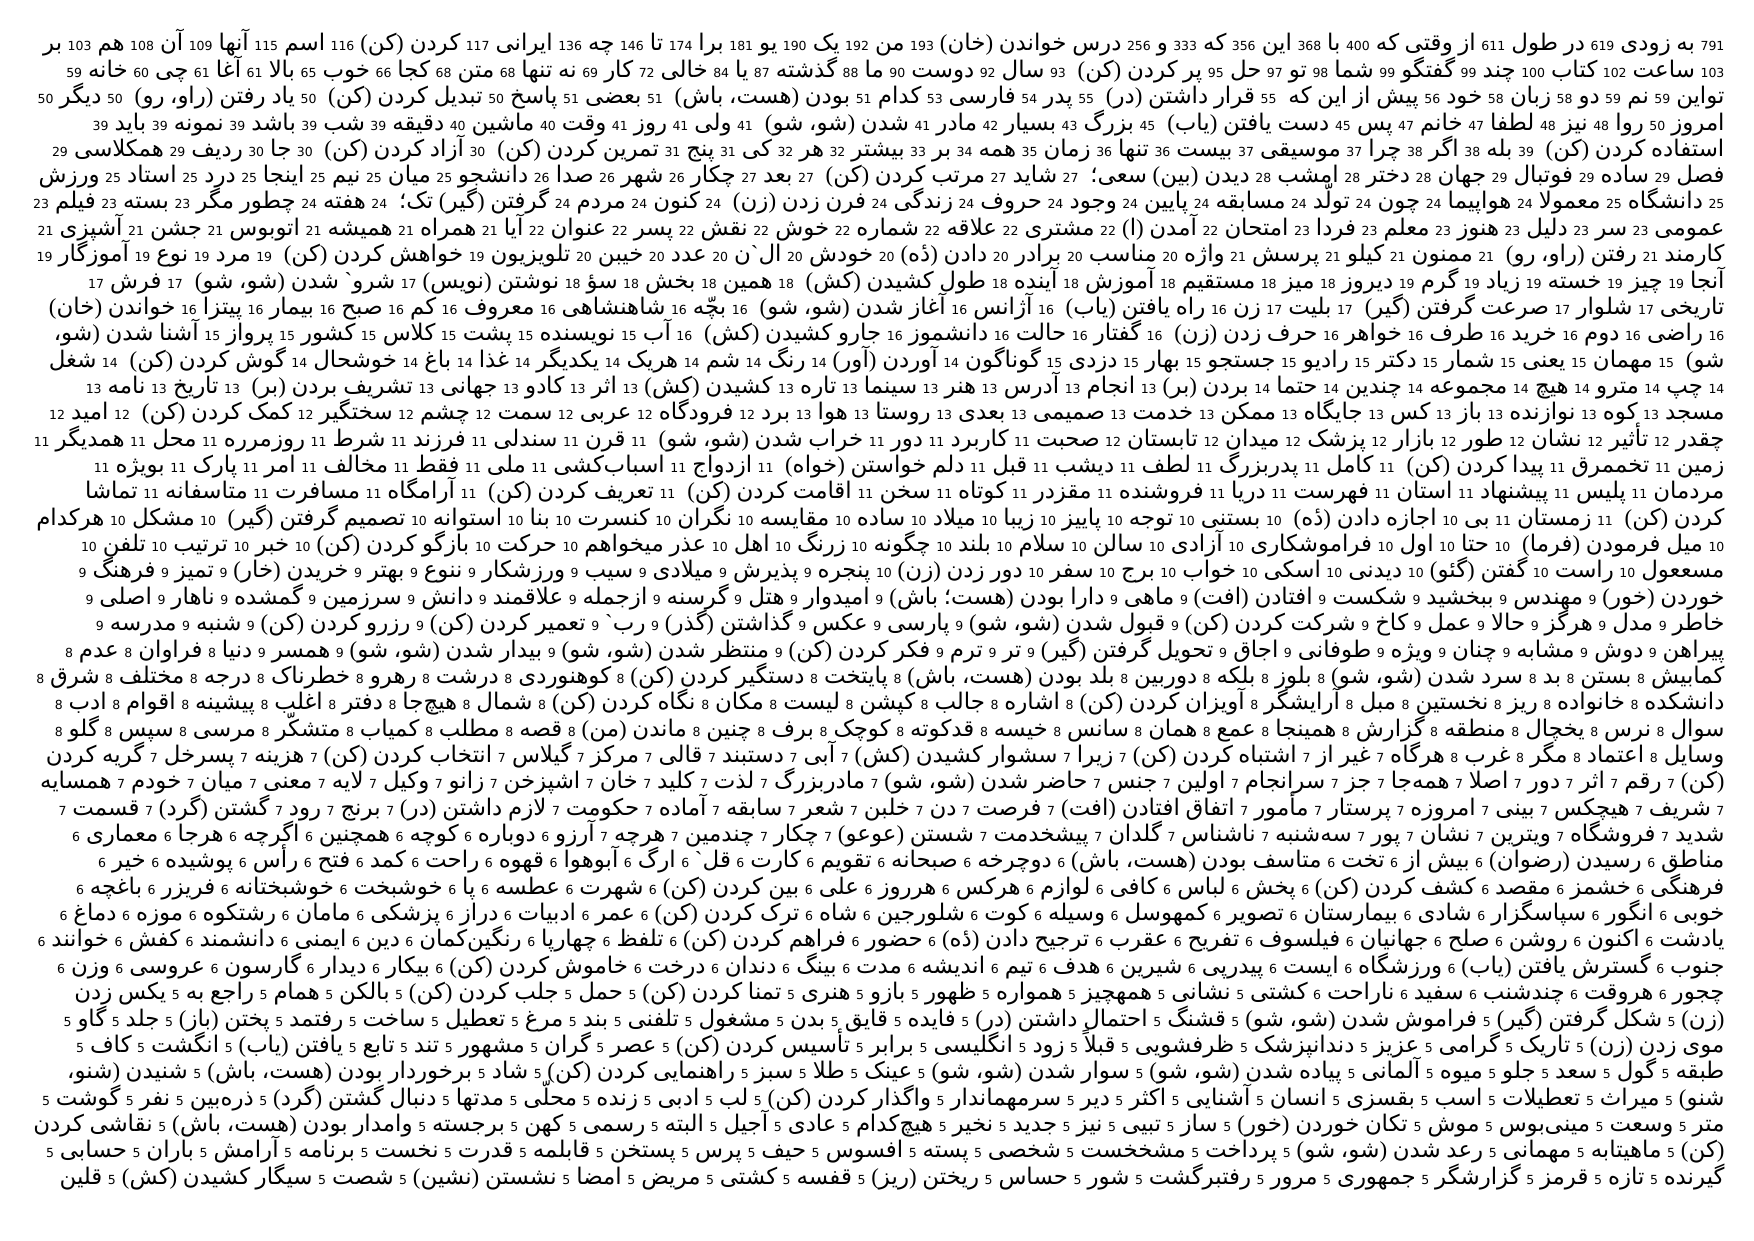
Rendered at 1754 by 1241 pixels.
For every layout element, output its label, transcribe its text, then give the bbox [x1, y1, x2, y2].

text 791 به زودی 619 در طول 611 از وقتی که 400 با 368 این 356 که 333 و 256 درس خواندن (خان) 193 من 192 یک 190 یو 181 برا 174 تا 146 چه 136 ایرانی‌ 117 کردن (کن) 116 اسم 115 آنها 109 آن 108 هم 103 بر 103 ساعت 102 کتاب 100 چند 99 گفتگو 99 شما 98 تو 97 حل 95 پر کردن (کن) 93 سال 92 دوست 90 ما 88 گذشته 87 یا 84 خالی 72 کار 69 نه تنها 68 متن 68 کجا 66 خوب 65 بالا 61 آغا 61 چی‌ 60 خانه 59 تواین 59 نم 59 دو 58 زبان 58 خود 56 پیش از این که 55 قرار داشتن (در) 55 پدر 54 فارسی 53 کدام 51 بودن (هست، باش) 51 بعضی‌ 51 پاسخ 50 تبدیل کردن (کن) 50 یاد رفتن (راو، رو) 50 دیگر 50 امروز 50 روا 48 نیز 48 لطفا 47 خانم 47 پس 45 دست یافتن (یاب) 45 بزرگ 43 بسیار 42 مادر 41 شدن (شو، شو) 41 ولی‌ 41 روز 41 وقت 40 ماشین 40 دقیقه 39 شب 39 باشد 39 نمونه 39 باید 39 استفاده کردن (کن) 39 بله 38 اگر 38 چرا 37 موسیقی 37 بیست 36 تنها 36 زمان 35 همه 34 بر 33 بیشتر 32 هر 32 کی‌ 31 پنج 31 تمرین کردن (کن) 30 آزاد کردن (کن) 30 جا 30 ردیف 29 همکلاسی 29 فصل 29 ساده 29 فوتبال 29 جهان 28 دختر 28 امشب 28 دیدن (بین) سعی؛ 27 شاید 27 مرتب کردن (کن) 27 بعد 27 چکار 26 شهر 26 صدا 26 دانشجو 25 میان 25 نیم 25 اینجا 25 درد 25 استاد 25 ورزش 25 دانشگاه 25 معمولا 24 هواپیما 24 چون 24 تولّد 24 مسابقه 24 پایین 24 وجود 24 حروف 24 زندگی‌ 24 فرن زدن (زن) 24 کنون 24 مردم 24 گرفتن (گیر) تک؛ 24 هفته 24 چطور مگر 23 بسته 23 فیلم 23 عمومی 23 سر 23 دلیل 23 هنوز 23 معلم 23 فردا 23 امتحان 22 آمدن (ا) 22 مشتری 22 علاقه 22 شماره 22 خوش 22 نقش 22 پسر 22 عنوان 22 آیا 21 همراه 21 همیشه 21 اتوبوس 21 جشن 21 آشپزی 21 کارمند 21 رفتن (راو، رو) 21 ممنون 21 کیلو 21 پرسش 21 واژه 20 مناسب 20 برادر 20 دادن (دٔه) 20 خودش 20 ال`ن 20 عدد 20 خیبن 20 تلویزیون 19 خواهش کردن (کن) 19 مرد 19 نوع 19 آموزگار 19 آنجا 19 چیز 19 خسته 19 زیاد 19 گرم 19 دیروز 18 میز 18 مستقیم 18 آموزش 18 آینده 18 طول کشیدن (کش) 18 همین 18 بخش 18 سؤ 18 نوشتن (نویس) 17 شرو` شدن (شو، شو) 17 فرش 17 تاریخی 17 شلوار 17 صرعت گرفتن (گیر) 17 بلیت 17 زن 16 راه یافتن (یاب) 16 آژانس 16 آغاز شدن (شو، شو) 16 بچّه 16 شاهنشاهی 16 معروف 16 کم 16 صبح 16 بیمار 16 پیتزا 16 خواندن (خان) 16 راضی‌ 16 دوم 16 خرید 16 طرف 16 خواهر 16 حرف زدن (زن) 16 گفتار 16 حالت 16 دانشموز 16 جارو کشیدن (کش) 16 آب 15 نویسنده 15 پشت 15 کلاس 15 کشور 15 پرواز 15 آشنا شدن (شو، شو) 15 مهمان 15 یعنی‌ 15 شمار 15 دکتر 15 رادیو 15 جستجو 15 بهار 15 دزدی 15 گوناگون 14 آوردن (آور) 14 رنگ 14 شم 14 هریک 14 یکدیگر 14 غذا 14 باغ 14 خوشحال 14 گوش کردن (کن) 14 شغل 14 چپ 14 مترو 14 هیچ 14 مجموعه 14 چندین 14 حتما 14 بردن (بر) 13 انجام 13 آدرس 13 هنر 13 سینما 13 تاره 13 کشیدن (کش) 13 اثر 13 کادو 13 جهانی‌ 13 تشریف بردن (بر) 13 تاریخ 13 نامه 13 مسجد 13 کوه 13 نوازنده 13 باز 13 کس 13 جایگاه 13 ممکن 13 خدمت 13 صمیمی‌ 13 بعدی 13 روستا 13 هوا 13 برد 12 فرودگاه 12 عربی‌ 12 سمت 12 چشم 12 سختگیر 12 کمک کردن (کن) 12 امید 12 چقدر 12 تأثیر 12 نشان 12 طور 12 بازار 12 پزشک 12 میدان 12 تابستان 12 صحبت 11 کاربرد 11 دور 11 خراب شدن (شو، شو) 11 قرن 11 سندلی‌ 11 فرزند 11 شرط 11 روزمرره 11 محل 11 همدیگر 11 زمین 11 تخممرق 11 پیدا کردن (کن) 11 کامل 11 پدربزرگ 11 لطف 11 دیشب 11 قبل 11 دلم خواستن (خواه) 11 ازدواج 11 اسباب‌کشی 11 ملی‌ 11 فقط 11 مخالف 11 امر 11 پارک 11 بویژه 11 مردمان 11 پلیس 11 پیشنهاد 11 استان 11 فهرست 11 دریا 11 فروشنده 11 مقزدر 11 کوتاه 11 سخن 11 اقامت کردن (کن) 11 تعریف کردن (کن) 11 آرامگاه 11 مسافرت 11 متاسفانه 11 تماشا کردن (کن) 11 زمستان 11 بی‌ 10 اجازه دادن (دٔه) 10 بستنی 10 توجه 10 پاییز 10 زیبا 10 میلاد 10 ساده 10 مقایسه 10 نگران 10 کنسرت 10 بنا 10 استوانه 10 تصمیم گرفتن (گیر) 10 مشکل 10 هرکدام 10 میل فرمودن (فرما) 10 حتا 10 اول 10 فراموشکاری 10 آزادی 10 سالن 10 سلام 10 بلند 10 چگونه 10 زرنگ 10 اهل 10 عذر میخواهم 10 حرکت 10 بازگو کردن (کن) 10 خبر 10 ترتیب 10 تلفن 10 مسععول 10 راست 10 گفتن (گئو) 10 دیدنی‌ 10 اسکی 10 خواب 10 برج 10 سفر 10 دور زدن (زن) 10 پنجره 9 پذیرش 9 میلادی 9 سیب 9 ورزشکار 9 ننوع 9 بهتر 9 خریدن (خار) 9 تمیز 9 فرهنگ 9 خوردن (خور) 9 مهندس 9 ببخشید 9 شکست 9 افتادن (افت) 9 ماهی‌ 9 دارا بودن (هست؛ باش) 9 امیدوار 9 هتل 9 گرسنه 9 ازجمله 9 علاقمند 9 دانش 9 سرزمین 9 گمشده 9 ناهار 9 اصلی‌ 9 خاطر 9 مدل 9 هرگز 9 حالا 9 عمل 9 کاخ 9 شرکت کردن (کن) 9 قبول شدن (شو، شو) 9 پارسی‌ 9 عکس 9 گذاشتن (گذر) 9 رب` 9 تعمیر کردن (کن) 9 رزرو کردن (کن) 9 شنبه 9 مدرسه 9 پیراهن 9 دوش 9 مشابه 9 چنان 9 ویژه 9 طوفانی 9 اجاق 9 تحویل گرفتن (گیر) 9 تر 9 ترم 9 فکر کردن (کن) 9 منتظر شدن (شو، شو) 9 بیدار شدن (شو، شو) 9 همسر 9 دنیا 8 فراوان 8 عدم 8 کمابیش 8 بستن 8 بد 8 سرد شدن (شو، شو) 8 بلوز 8 بلکه 8 دوربین 8 بلد بودن (هست، باش) 8 پایتخت 8 دستگیر کردن (کن) 8 کوهنوردی 8 درشت 8 رهرو 8 خطرناک 8 درجه 8 مختلف 8 شرق 8 دانشکده 8 خانواده 8 ریز 8 نخستین 8 مبل 8 آرایشگر 8 آویزان کردن (کن) 8 اشاره 8 جالب 8 کپشن 8 لیست 8 مکان 8 نگاه کردن (کن) 8 شمال 8 هیچ‌جا 8 دفتر 8 اغلب 8 پیشینه 8 اقوام 8 ادب 8 سوال 8 نرس 8 یخچال 8 منطقه 8 گزارش 8 همینجا 8 عمع 8 همان 8 سانس 8 خیسه 8 قدکوته 8 کوچک 8 برف 8 چنین 8 ماندن (من) 8 قصه 8 مطلب 8 کمیاب 8 متشکّر 8 مرسی‌ 8 سپس 8 گلو 8 وسایل 8 اعتماد 8 مگر 8 غرب 8 هرگاه 7 غیر از 7 اشتباه کردن (کن) 7 زیرا 7 سشوار کشیدن (کش) 7 آبی 7 دستبند 7 قالی 7 مرکز 7 گیلاس 7 انتخاب کردن (کن) 7 هزینه 7 پسرخل 7 گریه کردن (کن) 7 رقم 7 اثر 7 دور 7 اصلا 7 همه‌‌جا 7 جز 7 سرانجام 7 اولین 7 جنس 7 حاضر شدن (شو، شو) 7 مادربزرگ 7 لذت 7 کلید 7 خان 7 اشپزخن 7 زانو 7 وکیل 7 لایه 7 معنی‌ 7 میان 7 خودم 7 همسایه 7 شریف 7 هیچکس 7 بینی‌ 7 امروزه 7 پرستار 7 مأمور 7 اتفاق افتادن (افت) 7 فرصت 7 دن 7 خلبن 7 شعر 7 سابقه 7 آماده 7 حکومت 7 لازم داشتن (در) 7 برنج 7 رود 7 گشتن (گرد) 7 قسمت 7 شدید 7 فروشگاه 7 ویترین 7 نشان 7 پور 7 سه‌شنبه 7 ناشناس 7 گلدان 7 پیشخدمت 7 شستن (عوعو) 7 چکار 7 چندمین 7 هرچه 7 آرزو 6 دوباره 6 کوچه 6 همچنین 6 اگرچه 6 هرجا 6 معماری 6 مناطق 6 رسیدن (رضوان) 6 بیش از 6 تخت 6 متاسف بودن (هست، باش) 6 دوچرخه 6 صبحانه 6 تقویم 6 کارت 6 قل` 6 ارگ 6 آبوهوا 6 قهوه 6 راحت 6 کمد 6 فتح 6 رأس 6 پوشیده 6 خیر 6 فرهنگی‌ 6 خشمز 6 مقصد 6 کشف کردن (کن) 6 پخش 6 لباس 6 کافی‌ 6 لوازم 6 هرکس 6 هرروز 6 علی‌ 6 بین کردن (کن) 6 شهرت 6 عطسه 6 پا 6 خوشبخت 6 خوشبختانه 6 فریزر 6 باغچه 6 خوبی 6 انگور 6 سپاسگزار 6 شادی 6 بیمارستان 6 تصویر 6 کمهوسل 6 وسیله 6 کوت 6 شلورجین 6 شاه 6 ترک کردن (کن) 6 عمر 6 ادبیات 6 دراز 6 پزشکی‌ 6 مامان 6 رشتکوه 6 موزه 6 دماغ 6 یادشت 6 اکنون 6 روشن 6 صلح 6 جهانیان 6 فیلسوف 6 تفریح 6 عقرب 6 ترجیح دادن (دٔه) 6 حضور 6 فراهم کردن (کن) 6 تلفظ 6 چهارپا 6 رنگین‌کمان 6 دین 6 ایمنی 6 دانشمند 6 کفش 6 خوانند 6 جنوب 6 گسترش یافتن (یاب) 6 ورزشگاه 6 ایست 6 پیدرپی 6 شیرین 6 هدف 6 تیم 6 اندیشه 6 مدت 6 بینگ 6 دندان 6 درخت 6 خاموش کردن (کن) 6 بیکار 6 دیدار 6 گارسون 6 عروسی 6 وزن 6 چجور 6 هروقت 6 چندشنب 6 سفید 6 ناراحت 6 کشتی‌ 5 نشانی‌ 5 همهچیز 5 همواره 5 ظهور 5 بازو 5 هنری 5 تمنا کردن (کن) 5 حمل 5 جلب کردن (کن) 5 بالکن 5 همام 5 راجع به 5 یکس زدن (زن) 5 شکل گرفتن (گیر) 5 فراموش شدن (شو، شو) 5 قشنگ 5 احتمال داشتن (در) 5 فایده 5 قایق 5 بدن 5 مشغول 5 تلفنی 5 بند 5 مرغ‌ 5 تعطیل 5 ساخت 5 رفتمد 5 پختن (باز) 5 جلد 5 گاو 5 موی زدن (زن) 5 تاریک 5 گرامی‌ 5 عزیز 5 دندانپزشک 5 ظرفشویی 5 قبلاً 5 زود 5 انگلیسی 5 برابر 5 تأسیس کردن (کن) 5 عصر 5 گران 5 مشهور 5 تند 5 تابع 5 یافتن (یاب) 5 انگشت 5 کاف 5 طبقه 5 گول 5 سعد 5 جلو 5 میوه 5 آلمانی‌ 5 پیاده شدن (شو، شو) 5 سوار شدن (شو، شو) 5 عینک 5 طلا 5 سبز 5 راهنمایی‌ کردن (کن) 5 شاد 5 برخوردار بودن (هست، باش) 5 شنیدن (شنو، شنو) 5 میراث 5 تعطیلات 5 اسب 5 بقسزی 5 انسان 5 آشنایی 5 اکثر 5 دیر 5 سرمهماندار 5 واگذار کردن (کن) 5 لب 5 ادبی‌ 5 زنده 5 محلّی 5 مدتها 5 دنبال گشتن (گرد) 5 ذره‌بین 5 نفر 5 گوشت 5 متر 5 وسعت 5 مینی‌بوس 5 موش 5 تکان خوردن (خور) 5 ساز 5 تبیی‌ 5 نیز 5 جدید 5 نخیر 5 هیچ‌کدام 5 عادی 5 آجیل 5 البته 5 رسمی‌ 5 کهن 5 برجسته 5 وامدار بودن (هست، باش) 5 نقاشی کردن (کن) 5 ماهیتابه 5 مهمانی 5 رعد شدن (شو، شو) 5 پرداخت 5 مشخخست 5 شخصی 5 پسته 5 افسوس 5 حیف 5 پرس 5 پستخن 5 قابلمه 5 قدرت 5 نخست 5 برنامه 5 آرامش 5 باران 5 حسابی‌ 5 گیرنده 5 تازه 5 قرمز 5 گزارشگر 5 جمهوری 5 مرور 5 رفتبرگشت 5 شور 5 حساس 5 ریختن (ریز) 5 قفسه 5 کشتی 5 مریض 5 امضا 5 نشستن (نشین) 5 شصت 5 سیگار کشیدن (کش) 5 قلین کشیدن (کش) 5 جوراب 5 آهنگ 5 جنوبی 5 سبک 5 سفر 5 دزد 5 باریک 5 لاغر 5 ترجمه 5 دتخت 5 هندوانه 5 چهارشنبه 5 وزنبردری 5 عرض 5 ارزشمند 5 خودت 4 شکم 4 الکل 4 تمام 4 تقریباً 4 گرچه 4 پیدایش 4 تیراندازی 4 معمار 4 مقاله 4 نوشتار 4 مجلس 4 عمه 4 موز 4 بانک 4 علاوه بر این 4 زرشک 4 چنزنی 4 بسکتبال 4 لوبیا 4 نرسیده 4 باور کردن (کن) 4 سطل‌ 4 شناسنامه 4 تلخ 4 سیاه 4 یکنوخت 4 بلوار 4 نان‌ 4 سینه 4 نسیم 4 پول 4 کار 4 راستی‌ 4 کابینت 4 کیک 4 گربه 4 قرون 4 منشور 4 ارزان 4 پنیر 4 کودکی 4 باهوش 4 رنگین 4 جمع 4 دلداری دادن (دٔه) 4 قرر 4 ذرت 4 فروند 4 باجه 4 دخترخل 4 دیوانه 4 خم 4 شلوغ 4 گمرک 4 طراحی 4 میزتحریر 4 دستگاه 4 کارگردان 4 کثیف 4 ظرف 4 اسناد 4 ساگ 4 دامن 4 پوشک 4 خشک 4 سلسله‌ 4 تلاش 4 آرنج 4 دبستان 4 عناصر 4 امپراتوری 4 فرمانروائی 4 خلوت 4 بس 4 فرار کردن (کن) 4 اروپایی‌ 4 حکایت کردن (کن) 4 معاف 4 باتجربه 4 توضیح دادن (دٔه) 4 خارجی 4 کشاورز 4 روان 4 مه‌ 4 بیگانه 4 غریب 4 پایگذار 4 رفیق 4 سرما 4 سیر 4 کاملا 4 خنددر 4 هدیه 4 لیوان 4 نیک 4 سبز 4 خلیج 4 گرمکن 4 تگرگ 4 سکدستی 4 محکم 4 سردرد 4 سالم 4 بزرگراه 4 تاریخچه 4 بوق 4 منزل 4 چندوقت 4 شوهرخل 4 شوهرمم 4 بداهه‌نوازی 4 اطلاع 4 آمپول زدن (زن) 4 موردنزر 4 دعوت کردن (کن) 4 جزیره 4 ژاکت 4 کباب 4 کتری 4 چاقو 4 دانستن (دن) 4 پارسال 4 آخرین 4 برگ 4 لیمو 4 عدس 4 کتابخانه 4 جان 4 سبک 4 کمر 4 بازنده 4 بزرگی‌ 4 تسلط 4 هزار 4 سلتهویل 4 دوشنبه 4 ماه 4 موتورسیکلت 4 دهان 4 تبیت 4 گردن 4 ظهر 4 خترنشن کردن (کن) 4 هیچ‌چیز 4 حریف 4 پرتغال 4 اصیل 4 خودمان 4 پلتو 4 مدیون بودن (هس؛ باش) 4 نقاش 4 جفت 4 قطعات 4 گذشته 4 صبر 4 نخود 4 هلو 4 قًله 4 گلابی 4 شمرتلفن 4 پلاک 4 دیس 4 اش`ر 4 چوگن 4 انار 4 پیشرفت 4 کیفیت 4 تیغ 4 واقعا 4 مربوط 4 نسبتا 4 احترام 4 حقوق 4 جاده 4 گلستان 4 غمگین 4 علمی‌ 4 مجسمسزی 4 ثانیه 4 سنیشمر 4 منشی‌ 4 جدی 4 مستّقر شدن (شو، شو) 4 شامپو 4 خشندم 4 تیژوش 4 اصلاح کردن (کن) 4 پرزرقبرق 4 گوسفند 4 مغازه 4 ساکت 4 پوست 4 دامن 4 یواش 4 بوی 4 حل کردن (کن) 4 یکمقدر 4 یادگاری 4 لپه 4 چشم 4 پاشیدن (پاسه) 4 ایستگاه 4 دلدرد 4 انباری 4 توفان 4 داستان 4 توتفرنگی 4 قوی 4 شاگرد 4 مطالعه 4 اشتراک 4 کتشلور 4 چمدان 4 آفتاب 4 شنا 4 تیشرت 4 قدبلند 4 نرنگی‌ 4 مزه 4 تکسیسرویس 4 چایخانه 4 قوری 4 تنیس 4 پریروز 4 تئاتر 4 زمینه 4 چاق 4 سرقین 4 تشنه 4 اینبار 4 پنجشنبه 4 بلیتفروش 4 کروات 4 حوله 4 سنتی‌ 4 قطر 4 آشغال 4 گردش 4 وان 4 عمو 4 دایی 4 بیت 4 عمودی 4 نظر 4 ویلا 4 والیبال 4 خواستن (خواه) 4 جنگ 4 دستشویی 4 ابشار 4 ضعیف 4 چچیز 4 چندم 4 گندم 4 کدامیک 4 زندایی 4 زنعمو 4 بارند 4 کارگر 4 زرد 4 خودتان 3 یک‌کم 3 توانایی 3 حدوداً 3 بعدن 3 دوزدهسلگی 3 جبر 3 هرچند 3 بیحسی 3 سالانه 3 آپارتمان 3 عذروخواهی کردن (کن) 3 آریایی 3 نسبت دادن (دٔه) 3 پرسیدن (پرس) 3 تقاضا کردن (کن) 3 جنب 3 سترشنس 3 خاله 3 اسکناس 3 جوع 3 رفتار 3 شگردوول 3 گنده 3 زادگاه 3 بدندیش 3 کتبفروش 3 کس 3 پهن 3 معمل 3 گرفتار 3 ازبر 3 درشکه 3 کانادایی 3 مواظب بودن (هست، باش) 3 هویج 3 سقف 3 مرکز 3 مرکزی 3 تله‌کابین 3 پهلوان 3 قهرمان 3 قهرمانی 3 معین کردن (کن) 3 شکلت 3 کلیسا 3 آب‌انبار 3 قیرنزمی 3 تمیزی 3 واضح 3 صخر 3 درمانگاه 3 ابری 3 ساحل 3 آبریزش 3 دیوان 3 دستجم`ی 3 مشترک 3 تلفیق 3 کامپیوتر 3 مفهوم 3 تبریک گفتن (گئو) 3 ملاحظه 3 تشکیل شدن (شو، شو) 3 مستمر 3 پیوسته 3 پختپز 3 خنک 3 گوشه 3 دربار 3 هیات 3 دخترمم 3 دخترمو 3 پسرمو 3 پسردایی 3 م`تبر 3 آیین 3 فنجان 3 گمرکی 3 سند 3 دلا 3 رانندگی‌ کردن (کن) 3 دعوا 3 مددتزمن 3 آسان 3 الکتریکی 3 عنصر 3 کوچ 3 مهاجرت 3 دانشنامه 3 دشمن 3 دوران 3 جناب 3 صادر کردن (کن) 3 بنام 3 اشکال 3 محبوب 3 کمانچه 3 زدخرد 3 اشکال 3 آتشکده 3 سیل 3 نی‌‌ 3 زور 3 مجبور 3 جنگل 3 چهرروز 3 خشبو 3 فرانسوی 3 جم` 3 دوستی 3 برگرفته 3 خندیور 3 پمپبنزین 3 جغرفیایی 3 گم شدن (شو، شو) 3 قولپیکر 3 طلایی‌ 3 نیکی‌ 3 احوالپرسی 3 رشد 3 گیتار 3 رکس دادن (دٔه) 3 پرکار 3 حرارت 3 دبیرستان 3 تپه 3 آبرو 3 محترم 3 مهمان‌نواز 3 چندروز 3 گرسنگی 3 شوهر 3 تصویر 3 وارد کردن (کن) 3 چشمگیر 3 هندوروپیی 3 بین‌المللی 3 سنتور 3 اتو کشیدن (کش) 3 فقیه 3 فقهأٔ 3 یهودی‌ 3 لگد 3 کیلومتر 3 پادشاهی 3 کرد 3 علم 3 دریاچه 3 فرود 3 خندیدن (خند) 3 اموختن (آموزش) 3 پیغام گذاشتن (گذر) 3 درازی 3 نور 3 همچون 3 سرزنده 3 طولانی 3 ضرر 3 مقدونی 3 نگهداری 3 بشر 3 ریاضیدان 3 ریاضیات 3 فشرخون گرفتن (گیر) 3 تعمیرکر 3 مکانیک 3 شیوه 3 شیر 3 دقیقشمر 3 معذرت میخواهم 3 امروزی 3 لحظه 3 پول 3 اخلاق 3 کوهستان 3 فیلمبرداری 3 چمنزنی 3 نوازندگی 3 ملیت 3 ملل 3 نزدیک 3 نزدیکی‌ 3 سروصدا 3 بدونتوققف 3 قبلتوججه 3 دستننویس 3 هما‌کنون 3 تعداد 3 عدد 3 ملاحظات 3 اقیانوس 3 عرضه کردن (کن) 3 کهنه 3 پیر 3 قدیمی 3 پیاز 3 مخالفین 3 نارنجی 3 وگرنه 3 فیگور 3 سروظ 3 قصر 3 تابلو 3 پارکینگ 3 شریک 3 گذرنامه 3 پاسپورت 3 همتا 3 پکر 3 نمایش 3 فلسفه 3 عکاس 3 عکاسی‌ 3 پلو 3 اوج 3 پیپ 3 شعر 3 پرجم`یت 3 موزئ 3 مواضع 3 تقدیم کردن (کن) 3 قیمت 3 اولی‌ 3 احتمالا 3 سود 3 قول دادن (دٔه) 3 رباعیّات 3 آهسته 3 دریافت 3 رکورد 3 سرخ 3 سبتشد 3 رابطه 3 مذهبی‌ 3 باقی ماندن (من) 3 چاره 3 نماینده 3 پژوهشگر 3 مسولیت 3 استراحت کردن (کن) 3 برگشت 3 مسیر 3 خطکش 3 ساندویچ 3 سوسیس 3 محقّق 3 مدارس 3 فرستادن (فرست) 3 فرستنده 3 آلوده 3 نشاندن (نشان) 3 تابعش 3 پیدرو 3 ابریشم 3 آنچنان 3 اینقدر 3 همینطور 3 صابون 3 سرباز 3 آلبالو 3 نرنج 3 منبع 3 منابع 3 بلندگو 3 معنوی 3 باشکوه 3 قاشق 3 تمبر 3 ایستادن (ایست) 3 معیار 3 توققف 3 یکشنبه 3 نمد 3 شربت 3 معلّمین 3 م`تدل 3 دما 3 ترمینال 3 پریشب 3 خودشان 3 سارق 3 سراسر 3 انداختن (انداز) 3 پنجشنبشب 3 دف` 3 توالت 3 گوجفرنگی 3 موزو` 3 دم 3 چکپول 3 سگوش 3 دردسر 3 کامیون 3 اطمینان 3 دسووم 3 فرموشنشدنی 3 دره 3 پهناور 3 قبلدیدن 3 بازدید 3 دیوار 3 گارانتی 3 خشمد گفتن (گئو) 3 کی‌ 3 بردبخت 3 بد 3 دستمال کشیدن (کش) 3 حکیمانهٔ 3 دانا 3 شگفتنگیز 3 چوبی 3 پشم 3 اشتباهی‌ 3 جوان 3 زرتشتی 2 یکخرد 2 چندسدسل 2 شکمدرد 2 لهجه 2 اتفاقی 2 پسخگویی 2 دستیابی 2 اسید 2 پرماجرا 2 بعدازظهر 2 قدمت 2 هشتدسلگی 2 آثار 2 موافق بودن (هست؛ باش) 2 کولر 2 الگوریتم 2 جم`ن 2 شگفتزده 2 خشمگین 2 سالروز 2 گوینده 2 تازی 2 مساحت 2 ارمنی 2 آسیایی‌ 2 آشوری 2 آتلیه 2 جوایز 2 حاکی‌ بودن (هست، باش) از 2 کمردرد 2 چانه زدن (زن) 2 سبد 2 مایل بودن (هست، باش) 2 تضعیف شدن (شو، شو) 2 محسوب شدن (شو، شو) 2 چراکه 2 چونکه 2 زیراکه 2 تختخب 2 کردار 2 متعللق 2 شرط‌بندی 2 سراهی 2 صورتحساب 2 پرنده 2 مشکی‌ 2 اهنگر 2 تان 2 دفترچه 2 کتابفروشی 2 شکوفایی 2 شاخه 2 شکستن (شکن) 2 گوگرد 2 قهوی 2 بوفه 2 ساختن (ساز) 2 خنده گرفتن (گیر) 2 اما 2 دکم 2 کلسیم 2 گاه‌شماری 2 خلیف 2 خلفا 2 توانستن (توان) 2 کپسول 2 دستگیری 2 کاروانسرا 2 گازدار 2 قالیبافی 2 کارتن 2 مورد 2 مورد 2 زیرزمین 2 شخصیت 2 شیمیدان 2 سیندرد 2 آدامس 2 رئیس 2 رؤسا 2 خردسلی 2 گزینش 2 مسیحی‌ 2 صاف 2 هوشمندانه 2 ابهویی 2 بستن (بند) 2 سکه 2 همکار 2 گردآوری 2 جم`وری 2 هی`ت 2 دلسوز 2 مسابقات 2 تالیف کردن (کن) 2 تکمیل کردن (کن) 2 سرودن (سرا) 2 مفاهیم 2 شرایط 2 مخروتیشکل 2 فاتح 2 شامل شدن (شو، شو) 2 ستیز 2 سیروشن 2 رساندن (رسان) 2 پخت 2 دادگاه 2 دختردیی 2 پسرمم 2 پوشش 2 مهد 2 خالق 2 موجود 2 کرم 2 انتقاد 2 انتقادت 2 چهارراه 2 رسوم 2 بابا 2 روزانه 2 رقص 2 ضرب در 2 سرمه‌ای 2 ئلمی 2 بستگی داشتن (در) 2 پیشپردخت 2 ویرنشد 2 مشکلات 2 رقم 2 تخفیف 2 فاصله 2 موزهم شدن (شو، شو) 2 مطب 2 تعصب 2 سلطه 2 دوتایی 2 کشو 2 خشکبر 2 نوشیدنی 2 قطره 2 دارو 2 ماست 2 خکندز 2 وظایف 2 وظیفهشناس 2 وظیفه 2 گوشدرد 2 پیشزین 2 خاک 2 شرقی 2 اقتصادی 2 زحمت 2 آسانسور 2 میناکاری 2 انتها 2 حماسه 2 برابری 2 برپا کردن (کن) 2 هرسال 2 شواهد 2 پلید 2 بجز 2 استثنائا 2 زوقزد 2 خروجی 2 انتظار 2 چشمنواز 2 امکانات 2 کرخن 2 مزرعه 2 شیفته 2 ترسیدن (ترس) 2 خوراندن (خرن) 2 احساس کردن (کن) 2 عید 2 نبرد 2 بل`خر 2 آتش‌بازی 2 سرحال 2 آلو 2 آرد 2 سرازیر شدن (شو، شو) 2 شکوفه دادن (دٔه) 2 مثلا 2 فراموشکار 2 بخشیدن (بخش) 2 چنگال 2 قالب 2 سابق 2 بنیانگذار 2 رهائی 2 آدینه 2 میوه‌جات 2 فوتسال 2 گاراژ 2 تعمیرگاه 2 بستان 2 باغبان 2 دروازه 2 گیت 2 همگانی 2 کلا 2 نوابغ 2 جقرفیدن 2 جغرافی 2 گرجی 2 استکان 2 آفریدگار 2 گرم 2 عظمت 2 یونانی 2 سرسبز 2 نرمش 2 آرایشگاه 2 نیمتریخی 2 دست 2 هولهولکی 2 سنجد 2 سنگینوزن 2 خونریزی 2 والا 2 هندی 2 موررکس 2 سرگرمی 2 دارند 2 میهن 2 خنتکنی 2 انساندوستی 2 بشریت 2 صدها 2 عجله 2 چنانچه 2 جهل 2 فورا 2 جاویدان 2 اهمیّت 2 مطرح 2 برداشت 2 پیشآمد 2 سن`ت 2 ناگزیر 2 اطلاعات 2 آموزنده 2 ختمکری 2 قصد داشتن (در) 2 تفسیر 2 بازپرس 2 تهاجم 2 آهنین 2 آبیاری 2 اسلامی 2 ژاپنی 2 جواهرات 2 روزنمنگر 2 پریدن (پری) 2 جور 2 روبوسی کردن (کن) 2 شناختن (شناس) 2 فقدان 2 پسرک 2 بانوان 2 تنبل 2 عبرت گرفتن (گیر) 2 برجای گذاشتن (گذر) 2 پشت‌سر گذاشتن (گذر) 2 پادرد 2 افسانه‌ای 2 کاهو 2 رهییبخش 2 همانند 2 لیتر 2 بانشاط 2 پرنشاط 2 لگاریتم 2 لوژ 2 جلو 2 باختن (باز) 2 بند 2 دیوانگی 2 مجلّه 2 جادویی 2 جانمرد 2 اکثریت 2 عدمی‌ 2 اجباری 2 شاهکار 2 چرخگوشت 2 کبریت 2 اندازه گرفتن (گیر) 2 سورتقزا 2 بیبرنامگی 2 ابمعدنی 2 معدنشنسی 2 مینیتور 2 آینه 2 دوشیزه 2 مخلوتکن 2 الگو 2 انی‌ 2 اخلاقی 2 مادرشوهر 2 اتومبیلرانی 2 کوهستانی 2 مثلمان 2 عارفانه 2 اساطیر 2 ناخن 2 ملت 2 هلتهوو` 2 گردندرد 2 همسایگی 2 هیچگاه 2 هیچ‌وقت 2 عیدی 2 روزنامه 2 لقب 2 شمالی 2 بیشمار 2 پرشمر 2 مشاهده کردن (کن) 2 بدستمد 2 خشرنگ 2 دیرینه 2 زیتون 2 همینکه 2 ورودممنو` 2 دربازکن 2 ابپرتقل 2 فرمایش 2 سازمان 2 آن‌طرف 2 رویهمرفت 2 نگارگری 2 کخموز 2 کمرنگ 2 نیموقت 2 گذاشتن (گذر) 2 رهگذر 2 شیرینی‌ 2 پرداختن (پرداز) 2 نفوذ 2 درصد 2 عطر 2 دکترا 2 فلسفی‌ 2 صورت 2 بشقاب 2 پیشدستی 2 دلپذیر 2 جیب 2 سراینده 2 شعرا 2 نقطه 2 نقاط 2 کلانتری 2 مقام 2 سیب‌زمینی 2 قدرتمند 2 گرانبها 2 اصل 2 مسئله 2 مسائل 2 تهیکنند 2 محصول 2 ویژگی‌ 2 ضربالمثل 2 پلیور 2 منظور 2 نژاد 2 راه‌آ‌هن 2 بارانی 2 آمادگی 2 بازسازی 2 آشتی‌ 2 سرخرنگ 2 سرخی 2 داور 2 ان`کس 2 اصلاحطلب 2 ناحیه‌‌ 2 پسرفت 2 بجیمند 2 بدل 2 پژوهش 2 سکونت کردن (کن) 2 بقیمند 2 رستوران 2 بازگردانی 2 اسبسواری 2 زنگ زدن (زن) 2 ترققی کردن (کن) 2 رودخن 2 سخرنوردی 2 ریشه 2 مالیدن (مال) 2 بی‌ادب 2 فرمانروا 2 دویدن (دو، داو) 2 سالاد 2 نمکدان 2 ماهواره 2 نعلبکی 2 ناجی 2 ترسناک 2 صحنه 2 علما 2 علوم 2 علم 2 گلزنی 2 فصول 2 رسوبی 2 رسوبات 2 بینا 2 جدایی 2 سری 2 نهادن (نه‌، نه‌) 2 فریاد زدن (زن) 2 قبلملهز 2 نقره 2 نزول کردن (کن) 2 چیردست 2 عثمان 2 برده 2 ناچیز 2 اینطوری 2 عوض 2 غزل 2 سوقتی 2 اسپانیایی‌ 2 ادویه 2 دستبکر شدن (شو، شو) 2 پلکانی 2 معده 2 مئددرد 2 ضربه 2 هنرکد 2 جوهر 2 موففقیتمیز 2 ناگهان 2 یکدف` 2 رنج بردن (بر) 2 سماق 2 خلاصه 2 خورشید 2 آفتابی 2 غروب 2 ترششیرین 2 سمفونی 2 سینی 2 قرص 2 خییت 2 خییتی 2 دفع 2 زبتسوت 2 اهداف 2 ذوق 2 طعم 2 تعالیم 2 اذیت کردن (کن) 2 فناوری 2 دهها 2 پارسه 2 تشکر 2 سرآمد 2 درمانی 2 امسال 2 پندار 2 هزاران 2 هزرنسل 2 موقئ 2 بمدرا 2 گردشگری 2 جهانگرد 2 اسباب‌بازی 2 تیر 2 ستخت 2 سشنبشب 2 ورق زدن (زن) 2 یکطرفه 2 منحصربفرد 2 بیهمتا 2 بینظیر 2 متحد 2 ریاکاری 2 بکررفت 2 مصارف 2 بارزش 2 ارزش 2 گیهخر 2 ابیات 2 پرمشقل 2 جلیق 2 دهکده 2 سرکه 2 بنفش 2 قبلر`یت 2 عیادت 2 دیدبزدید 2 آتشفشانی 2 خونگرم 2 آبرسانی 2 نحو 2 طریق 2 بافت 2 غربی 2 مرطوب 2 اراده 2 گواهی 2 منببتکری 2 جهنپهلون 2 جوانی 2 صفر 1 پذیرفتن (پذیر) 1 بازیگر 1 خیرکنند 1 جانور 1 بستنشنس 1 عقب 1 تقسیم بر 1 هوزچ 1 ساختمان 1 سوختن (سوز) 1 سوزاندن (سوزان) 1 اسیر 1 خدرو 1 چینی‌ 1 برگزیدن (گزین) 1 تمدن 1 رقیب 1 خللقیت 1 منتقد 1 پرده 1 ده 1 شکستخرد 1 درگذشتن (گذر) 1 مردن (میر) 1 راندن (ران) 1 تعسیرگزر 1 همکس 1 هرچیز 1 دقیق 1 کاوش 1 سدرکنند 1 افسانه 1 هوادار 1 جشنواره 1 فیلمساز 1 سینمگر 1 فرقتهسیل 1 ارتفاع 1 تریخدن 1 تریخنگر 1 سنگنوشت 1 ایتالیایی 1 طلافروش 1 جوک 1 ربودن (ربع) 1 کشتن (کش) 1 شاهنشاه 1 پسندیدن (پسند) 1 زیستن (زی‌) 1 اقلیت 1 موسیقیدان 1 عارف 1 نمیدن (نم) 1 متصدی 1 پربازدید 1 اندام 1 مسافر 1 بازیکن 1 پماد 1 ستودن (س‌تا) 1 باریدن (بر) 1 انقلابیون 1 رمی 1 فروختن (فروش) 1 چیدن (چین) 1 لرزیدن (لرز) 1 یکتخت 1 خوابیدن (خواب) 1 دونگی 1 گذراندن (گذاران) 1 جاسوس 1 پلکان 1 ایالت 1 چسباندن (چسبن) 1 سنگ 1 موفقیت 1 تلو` 1 برتر 1 کنیسه 1 سامان 1 آموز 1 نیایشگاه 1 اندیشمند 1 صنعت 1 رساله 1 فهمیدن (فهم) 1 تیدی 1 سبزی 1 سبزیجات 1 نگریستن (نگار) 1 بیننده 1 تماشاگر 1 پوشیدن (پوش) 1 بافند 1 اخرهفت 1 کلمات 1 جهان 1 پیچیدن (پیچ) 1 آری [29, 29, 1724, 1189]
